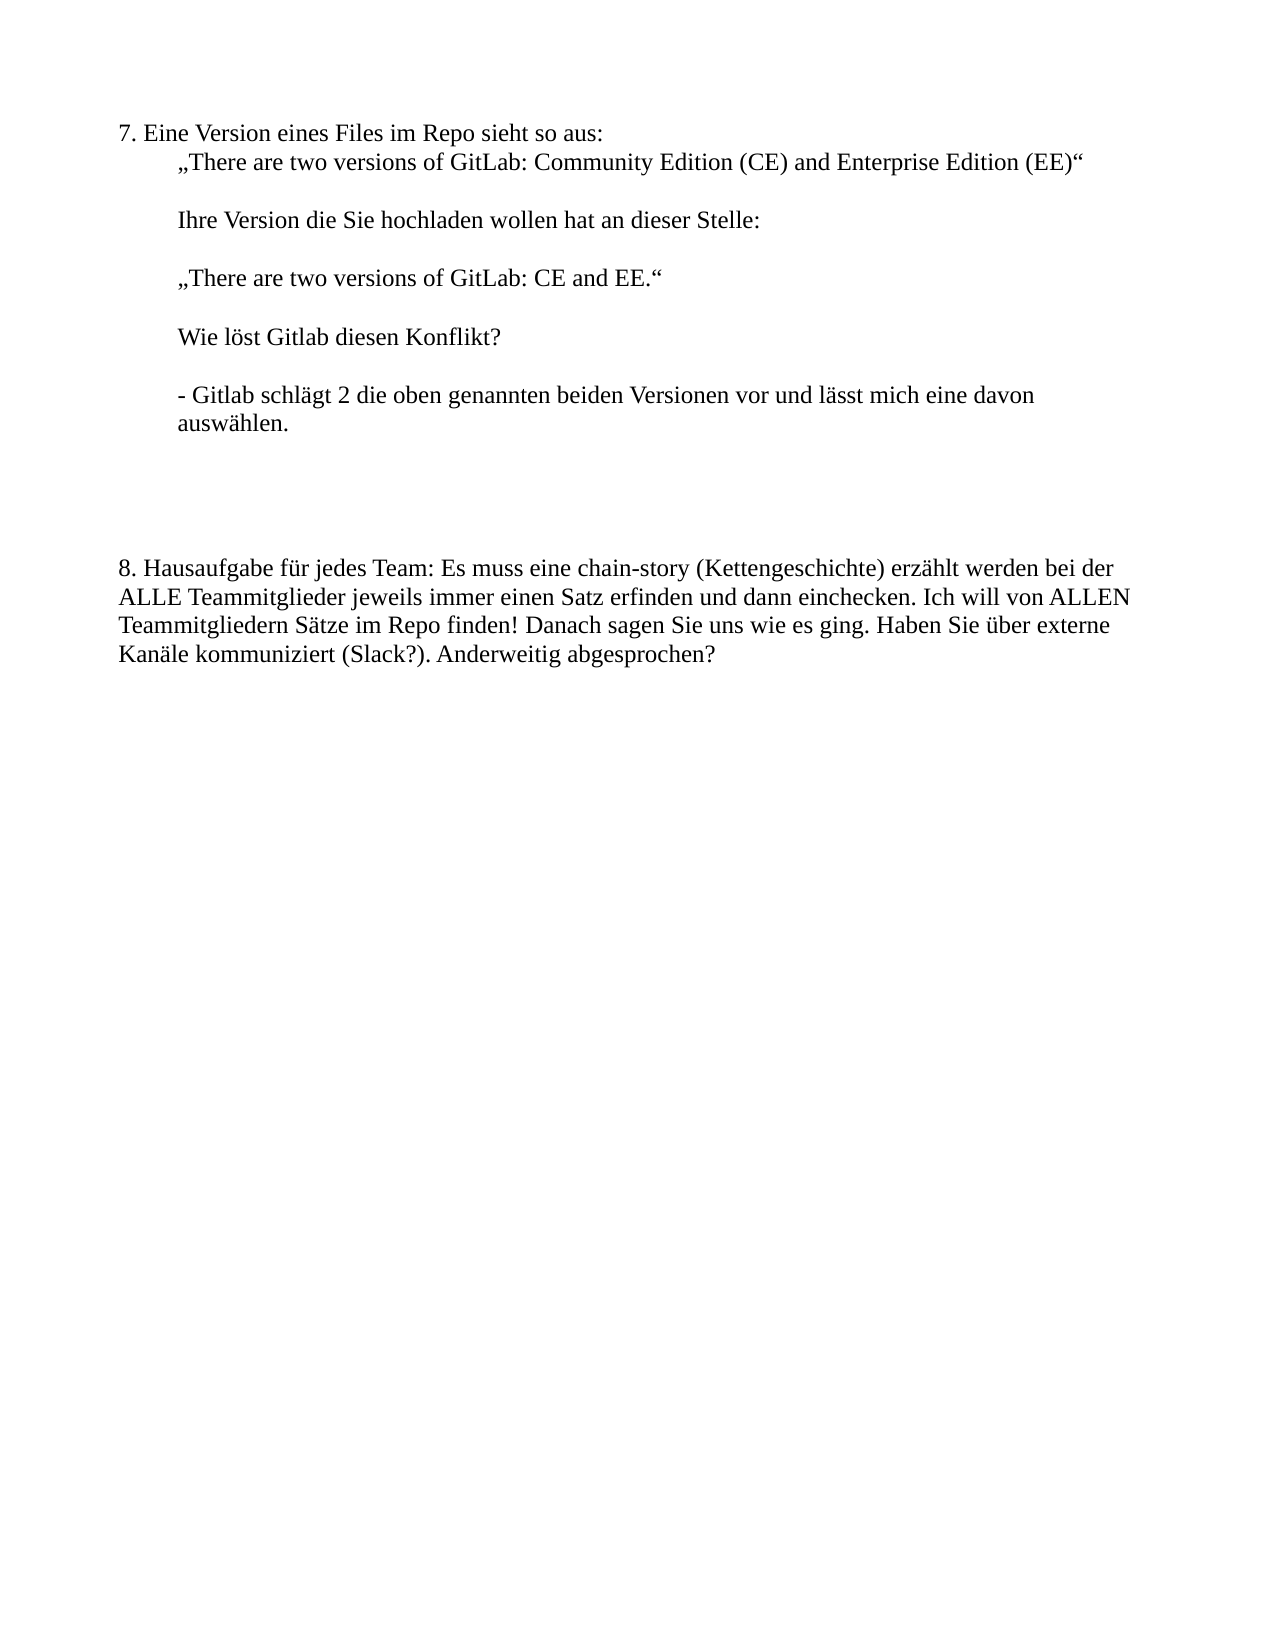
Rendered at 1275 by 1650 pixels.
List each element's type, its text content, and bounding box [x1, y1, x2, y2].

text 8. Hausaufgabe für jedes Team: Es muss eine chain-story (Kettengeschichte) erzählt werden bei der ALLE Teammitglieder jeweils immer einen Satz erfinden und dann einchecken. Ich will von ALLEN Teammitgliedern Sätze im Repo finden! Danach sagen Sie uns wie es ging. Haben Sie über externe Kanäle kommuniziert (Slack?). Anderweitig abgesprochen? [118, 553, 1157, 668]
text - Gitlab schlägt 2 die oben genannten beiden Versionen vor und lässt mich eine davon auswählen. [177, 380, 1098, 437]
text Wie löst Gitlab diesen Konflikt? [177, 322, 1098, 350]
text Ihre Version die Sie hochladen wollen hat an dieser Stelle: [177, 205, 1098, 234]
text „There are two versions of GitLab: CE and EE.“ [177, 263, 1098, 292]
text 7. Eine Version eines Files im Repo sieht so aus: [118, 118, 1157, 147]
text „There are two versions of GitLab: Community Edition (CE) and Enterprise Edition (EE)“ [177, 147, 1098, 176]
